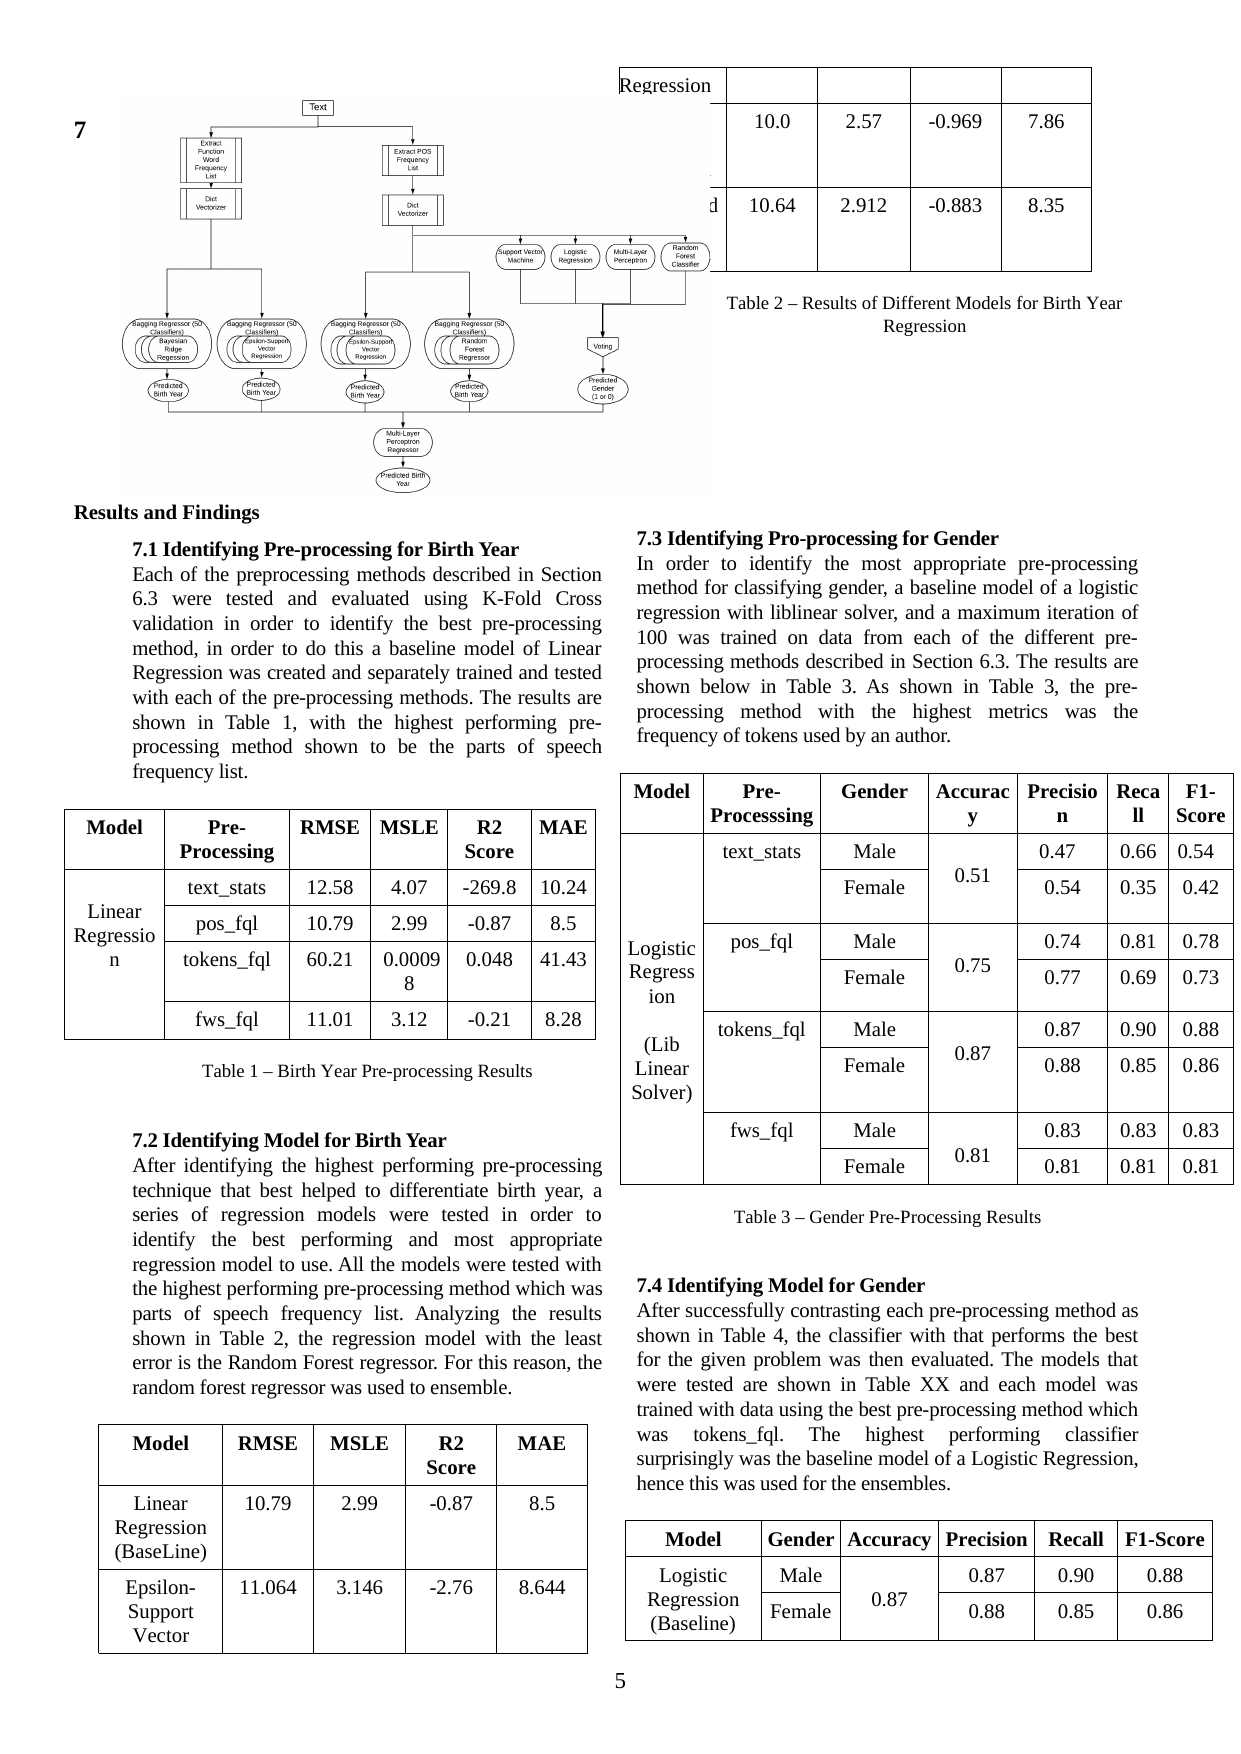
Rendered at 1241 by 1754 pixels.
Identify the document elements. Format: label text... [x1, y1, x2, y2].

table_cell Female [821, 1149, 928, 1184]
table_cell -269.8 [448, 870, 531, 904]
table_cell 0.88 [939, 1593, 1034, 1640]
table_cell -0.21 [448, 1002, 531, 1039]
table_cell 0.35 [1108, 870, 1168, 922]
text After successfully contrasting each pre-processing method as shown in Table 4, the classifier with that performs the best for the given problem was then evaluated. The models that were tested are shown in Table XX and each model was trained with data using the best pre-processing method which was tokens_fql. The highest performing classifier surprisingly was the baseline model of a Logistic Regression, hence this was used for the ensembles. [636, 1298, 1139, 1495]
table_cell Female [821, 960, 928, 1011]
table_cell 0.86 [1118, 1593, 1212, 1640]
table_cell Male [821, 1113, 928, 1148]
table_cell 2.912 [818, 188, 910, 271]
table_cell 11.064 [223, 1570, 313, 1653]
table_header Model [99, 1425, 222, 1484]
table_cell BayesianRidge Regression [711, 188, 726, 271]
table_header MAE [532, 810, 595, 868]
table_cell 2.57 [818, 104, 910, 187]
table_cell 0.77 [1018, 960, 1107, 1011]
table_cell 0.88 [1169, 1012, 1233, 1047]
table_cell -2.76 [406, 1570, 496, 1653]
table_cell Female [762, 1593, 840, 1640]
table_header Recall [1108, 774, 1168, 833]
table_header Model [621, 774, 703, 833]
table_cell 0.83 [1169, 1113, 1233, 1148]
text 7.4 Identifying Model for Gender [636, 1273, 1139, 1297]
table_cell fws_fql [165, 1002, 289, 1039]
table_cell 0.048 [448, 942, 531, 1001]
table_cell 0.88 [1018, 1048, 1107, 1112]
table_cell 4.07 [371, 870, 447, 904]
table_cell Male [821, 834, 928, 869]
text 7.1 Identifying Pre-processing for Birth Year [132, 537, 603, 561]
table_header Accuracy [841, 1521, 938, 1556]
table_cell tokens_fql [704, 1012, 820, 1112]
table_cell 0.90 [1035, 1557, 1117, 1592]
text Table 2 – Results of Different Models for Birth Year Regression [711, 292, 1139, 336]
table_cell Epsilon-Support Vector [99, 1570, 222, 1653]
table_cell 0.54 [1169, 834, 1233, 869]
table_cell 3.12 [371, 1002, 447, 1039]
table_cell 41.43 [532, 942, 595, 1001]
table_cell 0.87 [841, 1557, 938, 1640]
table_cell 0.87 [929, 1012, 1017, 1112]
table_cell text_stats [165, 870, 289, 904]
text Each of the preprocessing methods described in Section 6.3 were tested and evaluated using K-Fold Cross validation in order to identify the best pre-processing method, in order to do this a baseline model of Linear Regression was created and separately trained and tested with each of the pre-processing methods. The results are shown in Table 1, with the highest performing pre-processing method shown to be the parts of speech frequency list. [132, 562, 603, 783]
table_cell 0.81 [929, 1113, 1017, 1184]
table_cell 7.86 [1002, 104, 1091, 187]
table_header MAE [497, 1425, 587, 1484]
table_header MSLE [314, 1425, 405, 1484]
table_cell Male [762, 1557, 840, 1592]
table_header RMSE [223, 1425, 313, 1484]
table_cell pos_fql [165, 906, 289, 941]
table_cell 0.81 [1108, 1149, 1168, 1184]
table_cell Regression [620, 68, 726, 103]
table_header Pre- Processing [165, 810, 289, 868]
table_header Gender [821, 774, 928, 833]
table_cell 10.79 [290, 906, 370, 941]
table_cell 0.85 [1108, 1048, 1168, 1112]
table_header RMSE [290, 810, 370, 868]
text In order to identify the most appropriate pre-processing method for classifying gender, a baseline model of a logistic regression with liblinear solver, and a maximum iteration of 100 was trained on data from each of the different pre-processing methods described in Section 6.3. The results are shown below in Table 3. As shown in Table 3, the pre-processing method with the highest metrics was the frequency of tokens used by an author. [636, 551, 1139, 747]
table_cell -0.87 [448, 906, 531, 941]
table_cell Logistic Regression (Lib Linear Solver) [621, 834, 703, 1184]
table_cell 0.73 [1169, 960, 1233, 1011]
table_cell 11.01 [290, 1002, 370, 1039]
table_cell Linear Regression (BaseLine) [99, 1486, 222, 1569]
table_cell 0.83 [1108, 1113, 1168, 1148]
table_cell 0.51 [929, 834, 1017, 922]
table_cell 0.87 [939, 1557, 1034, 1592]
table_cell 0.75 [929, 924, 1017, 1011]
table_cell 0.69 [1108, 960, 1168, 1011]
table_cell 10.64 [727, 188, 817, 271]
text After identifying the highest performing pre-processing technique that best helped to differentiate birth year, a series of regression models were tested in order to identify the best performing and most appropriate regression model to use. All the models were tested with the highest performing pre-processing method which was parts of speech frequency list. Analyzing the results shown in Table 2, the regression model with the least error is the Random Forest regressor. For this reason, the random forest regressor was used to ensemble. [132, 1153, 603, 1399]
table_cell 0.87 [1018, 1012, 1107, 1047]
table_cell Male [821, 1012, 928, 1047]
table_cell 0.47 [1018, 834, 1107, 869]
table_cell 0.83 [1018, 1113, 1107, 1148]
table_cell -0.87 [406, 1486, 496, 1569]
table_cell 8.35 [1002, 188, 1091, 271]
table_header Precision [939, 1521, 1034, 1556]
table_cell tokens_fql [165, 942, 289, 1001]
table_cell Logistic Regression (Baseline) [626, 1557, 761, 1640]
text Table 3 – Gender Pre-Processing Results [636, 1206, 1139, 1227]
table_cell 0.81 [1169, 1149, 1233, 1184]
table_cell 12.58 [290, 870, 370, 904]
table_cell Female [821, 1048, 928, 1112]
text 7.3 Identifying Pro-processing for Gender [636, 526, 1139, 550]
table_header Accuracy [929, 774, 1017, 833]
table_cell 60.21 [290, 942, 370, 1001]
table_cell -0.969 [911, 104, 1001, 187]
text Table 1 – Birth Year Pre-processing Results [132, 1060, 603, 1082]
table_cell text_stats [704, 834, 820, 922]
table_cell [911, 68, 1001, 103]
table_cell Linear Regression [65, 870, 164, 1039]
table_header Model [626, 1521, 761, 1556]
table_cell 8.644 [497, 1570, 587, 1653]
table_cell pos_fql [704, 924, 820, 1011]
table_cell 10.24 [532, 870, 595, 904]
table_cell 0.00098 [371, 942, 447, 1001]
table_cell 0.78 [1169, 924, 1233, 958]
table_cell 8.5 [497, 1486, 587, 1569]
table_cell fws_fql [704, 1113, 820, 1184]
table_cell 0.81 [1018, 1149, 1107, 1184]
table_cell 2.99 [371, 906, 447, 941]
table_cell 0.54 [1018, 870, 1107, 922]
text 7.2 Identifying Model for Birth Year [132, 1128, 603, 1152]
table_header MSLE [371, 810, 447, 868]
table_cell 10.79 [223, 1486, 313, 1569]
table_cell 0.74 [1018, 924, 1107, 958]
table_header Model [65, 810, 164, 868]
table_header F1-Score [1169, 774, 1233, 833]
table_header Pre- Processsing [704, 774, 820, 833]
table_cell Male [821, 924, 928, 958]
table_cell 2.99 [314, 1486, 405, 1569]
table_cell [727, 68, 817, 103]
table_header Gender [762, 1521, 840, 1556]
table_cell 0.85 [1035, 1593, 1117, 1640]
table_cell 0.42 [1169, 870, 1233, 922]
table_cell 8.28 [532, 1002, 595, 1039]
table_cell 0.81 [1108, 924, 1168, 958]
table_cell 8.5 [532, 906, 595, 941]
table_cell Female [821, 870, 928, 922]
table_cell [1002, 68, 1091, 103]
table_header R2 Score [448, 810, 531, 868]
table_cell [818, 68, 910, 103]
table_cell 0.88 [1118, 1557, 1212, 1592]
table_cell 0.86 [1169, 1048, 1233, 1112]
list Results and Findings [73, 116, 603, 524]
table_cell 0.66 [1108, 834, 1168, 869]
table_cell Random Forest Regression [711, 104, 726, 187]
table_header F1-Score [1118, 1521, 1212, 1556]
table_cell -0.883 [911, 188, 1001, 271]
table_cell 3.146 [314, 1570, 405, 1653]
table_header R2 Score [406, 1425, 496, 1484]
table_cell 10.0 [727, 104, 817, 187]
table_header Recall [1035, 1521, 1117, 1556]
table_cell 0.90 [1108, 1012, 1168, 1047]
table_header Precision [1018, 774, 1107, 833]
